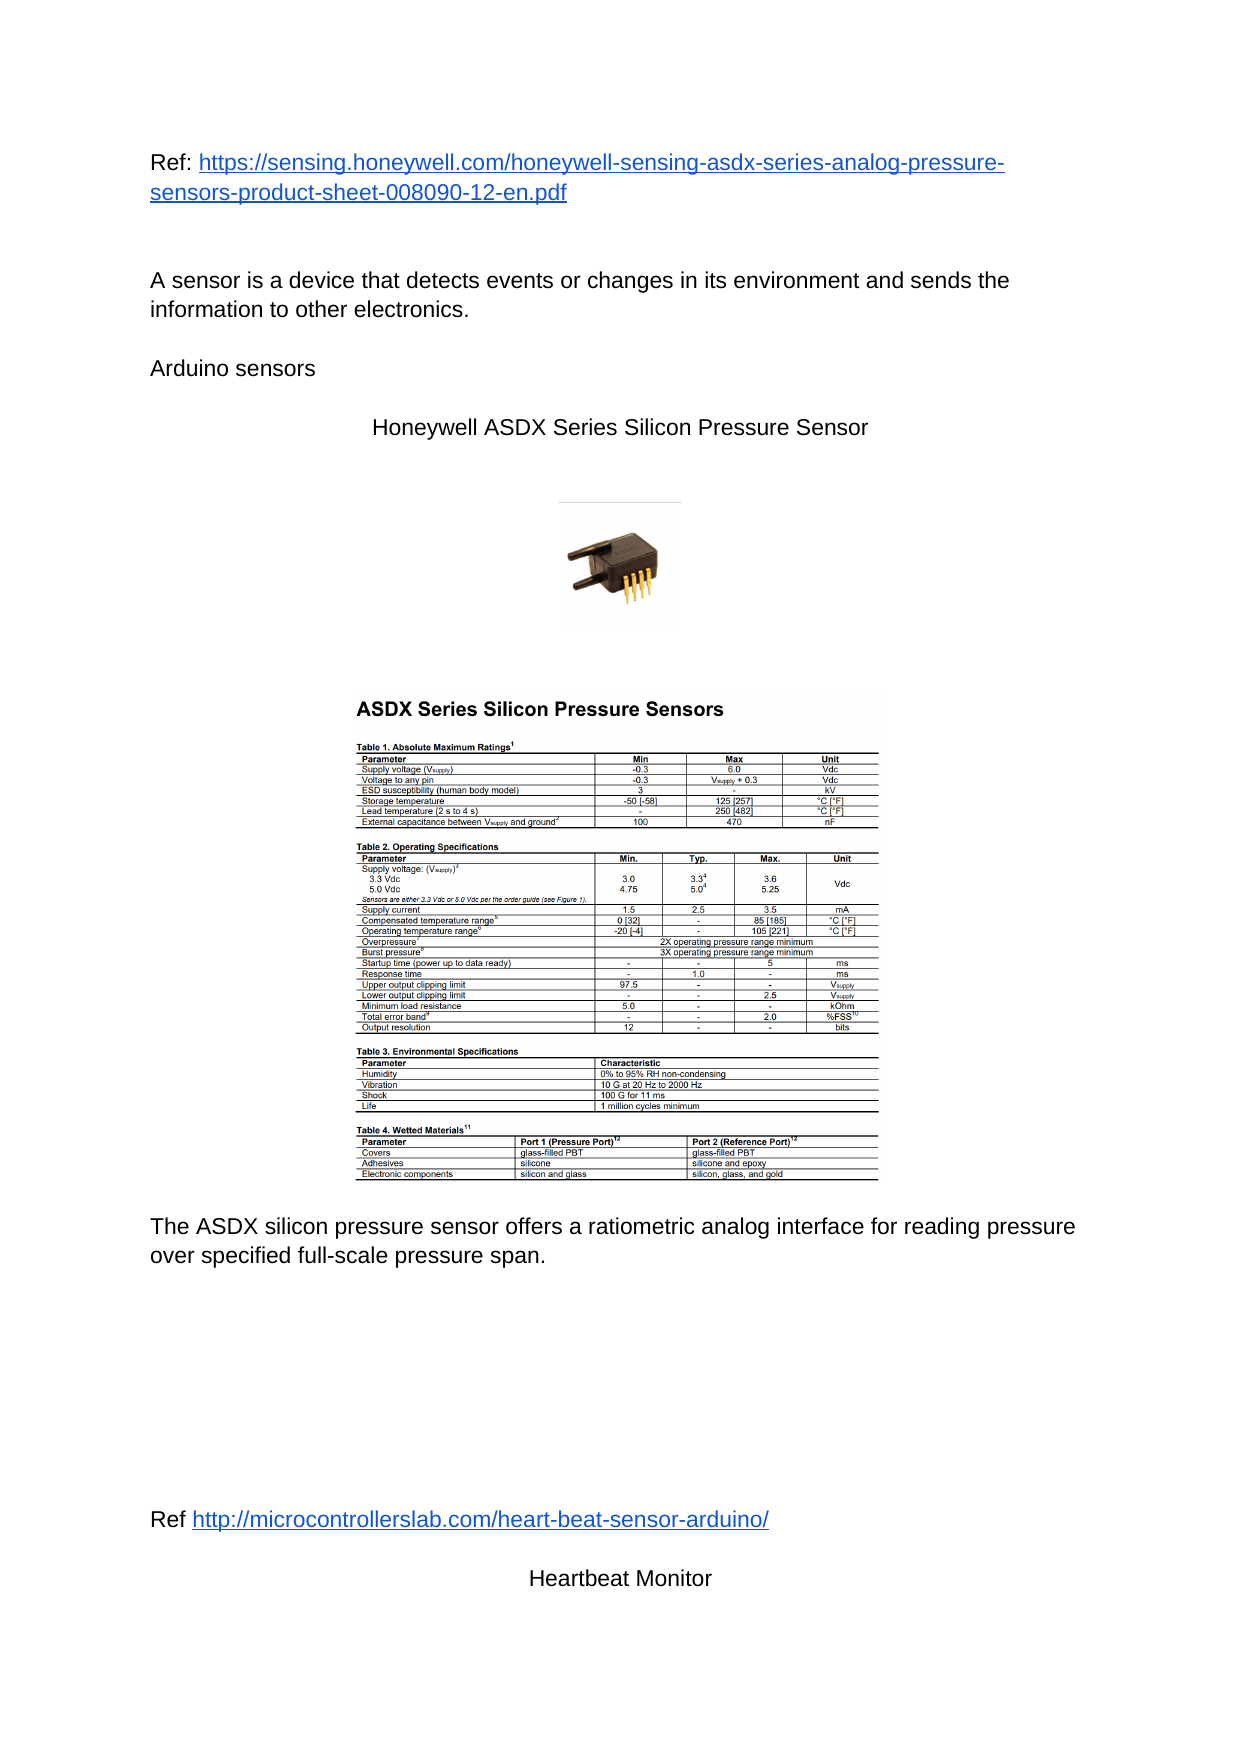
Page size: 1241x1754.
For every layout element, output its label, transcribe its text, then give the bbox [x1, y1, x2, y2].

text Ref http://microcontrollerslab.com/heart-beat-sensor-arduino/ [150, 1507, 1090, 1533]
text Ref: https://sensing.honeywell.com/honeywell-sensing-asdx-series-analog-pressure-sensors-product-sheet-008090-12-en.pdf [150, 150, 1090, 205]
text Heartbeat Monitor [150, 1566, 1090, 1592]
picture [353, 690, 887, 1181]
picture [558, 502, 682, 629]
text Honeywell ASDX Series Silicon Pressure Sensor [150, 414, 1090, 440]
text The ASDX silicon pressure sensor offers a ratiometric analog interface for reading pressure over specified full-scale pressure span. [150, 1213, 1090, 1268]
text Arduino sensors [150, 356, 1090, 381]
text A sensor is a device that detects events or changes in its environment and sends the information to other electronics. [150, 267, 1090, 322]
